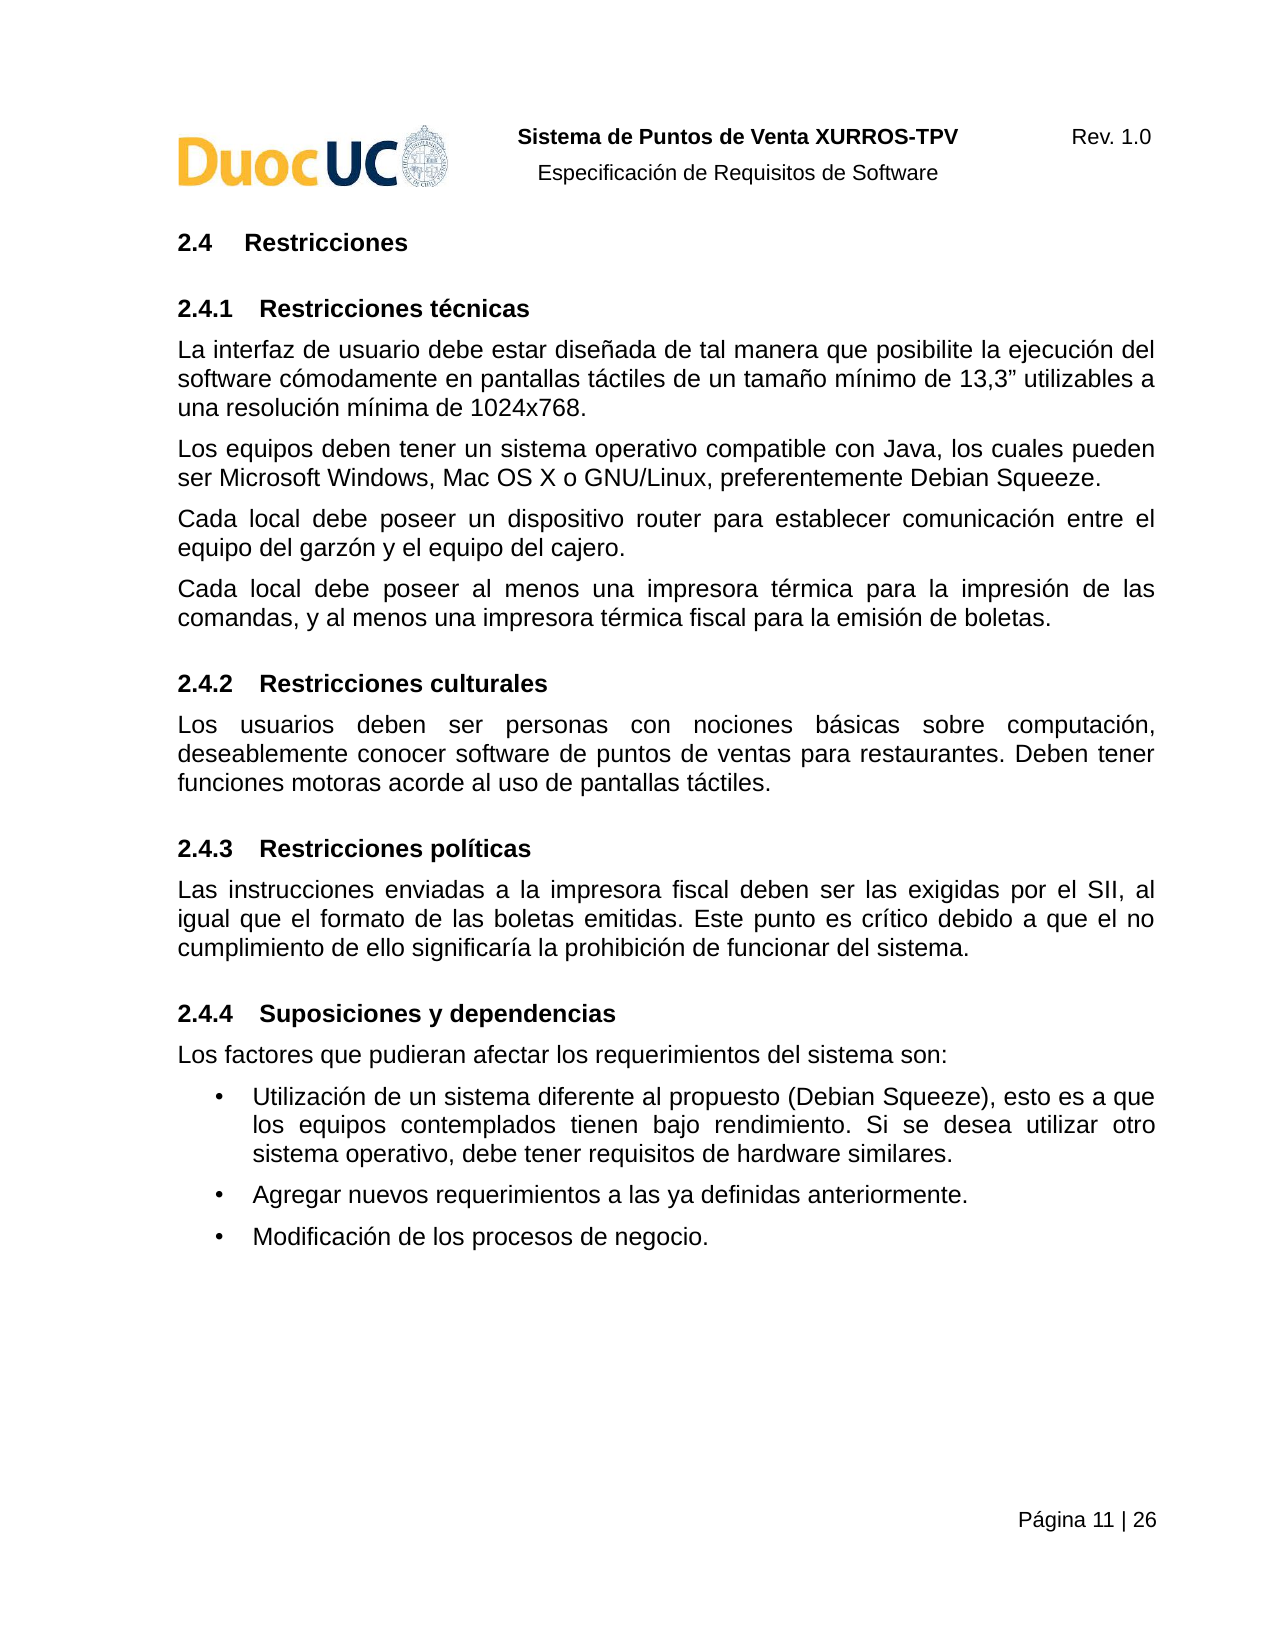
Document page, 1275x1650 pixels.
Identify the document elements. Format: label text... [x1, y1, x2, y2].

text Los usuarios deben ser personas con nociones básicas sobre computación, deseablemente conocer software de puntos de ventas para restaurantes. Deben tener funciones motoras acorde al uso de pantallas táctiles. [177, 710, 1157, 796]
text La interfaz de usuario debe estar diseñada de tal manera que posibilite la ejecución del software cómodamente en pantallas táctiles de un tamaño mínimo de 13,3” utilizables a una resolución mínima de 1024x768. [177, 335, 1157, 421]
list Modificación de los procesos de negocio. [215, 1222, 1157, 1251]
subtitle Restricciones políticas [177, 834, 1157, 863]
text Los equipos deben tener un sistema operativo compatible con Java, los cuales pueden ser Microsoft Windows, Mac OS X o GNU/Linux, preferentemente Debian Squeeze. [177, 434, 1157, 491]
subtitle Restricciones técnicas [177, 294, 1157, 323]
subtitle Restricciones culturales [177, 669, 1157, 698]
list Utilización de un sistema diferente al propuesto (Debian Squeeze), esto es a que los equipos contemplados tienen bajo rendimiento. Si se desea utilizar otro sistema operativo, debe tener requisitos de hardware similares. [215, 1081, 1157, 1168]
subtitle Suposiciones y dependencias [177, 999, 1157, 1028]
text Cada local debe poseer al menos una impresora térmica para la impresión de las comandas, y al menos una impresora térmica fiscal para la emisión de boletas. [177, 574, 1157, 631]
text Los factores que pudieran afectar los requerimientos del sistema son: [177, 1040, 1112, 1069]
list Agregar nuevos requerimientos a las ya definidas anteriormente. [215, 1180, 1157, 1209]
subtitle Restricciones [177, 228, 1157, 256]
text Cada local debe poseer un dispositivo router para establecer comunicación entre el equipo del garzón y el equipo del cajero. [177, 504, 1157, 561]
picture [178, 125, 449, 187]
text Las instrucciones enviadas a la impresora fiscal deben ser las exigidas por el SII, al igual que el formato de las boletas emitidas. Este punto es crítico debido a que el no cumplimiento de ello significaría la prohibición de funcionar del sistema. [177, 875, 1157, 961]
